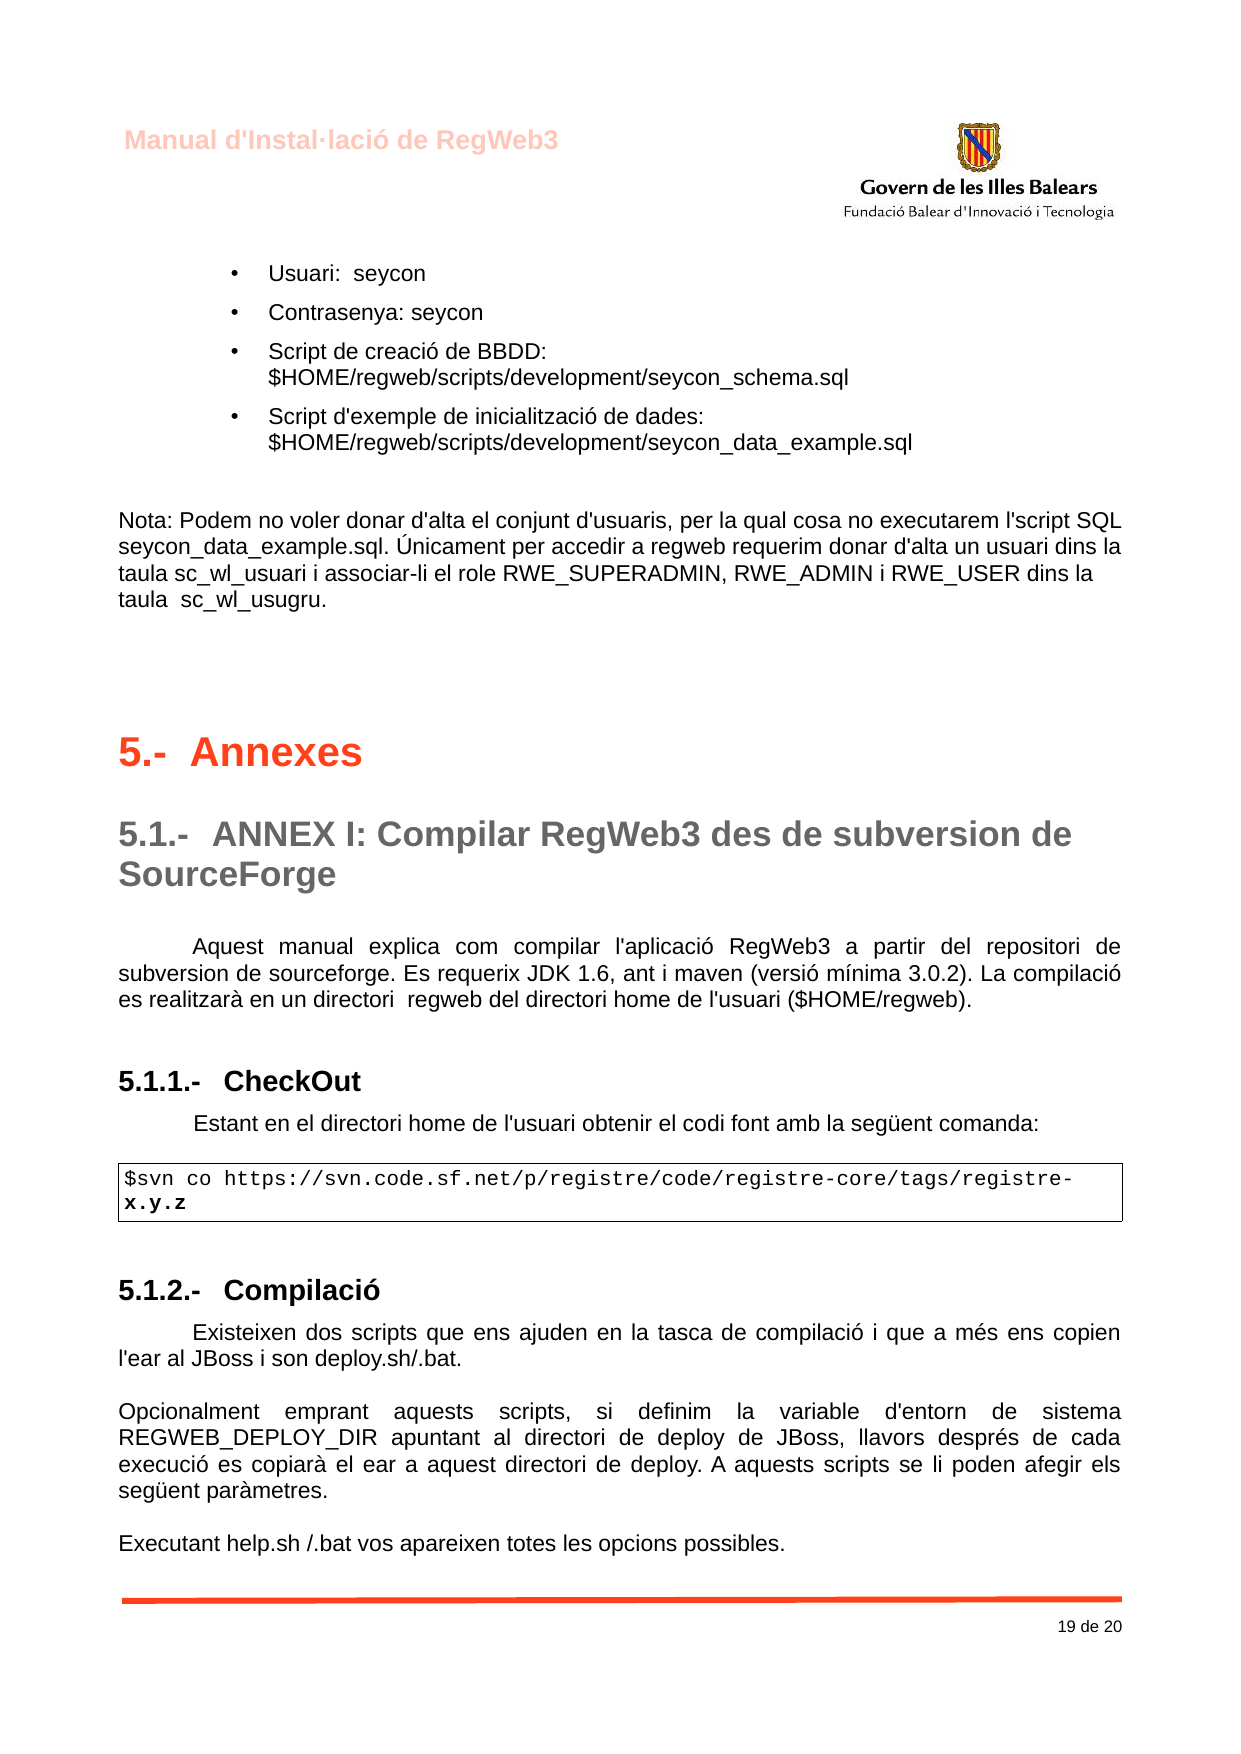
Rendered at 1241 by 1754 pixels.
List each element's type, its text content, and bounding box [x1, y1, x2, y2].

list Script d'exemple de inicialització de dades: $HOME/regweb/scripts/development/seycon_data_example.sql [231, 403, 1122, 456]
text Nota: Podem no voler donar d'alta el conjunt d'usuaris, per la qual cosa no executarem l'script SQL seycon_data_example.sql. Únicament per accedir a regweb requerim donar d'alta un usuari dins la taula sc_wl_usuari i associar-li el role RWE_SUPERADMIN, RWE_ADMIN i RWE_USER dins la taula sc_wl_usugru. [118, 507, 1122, 612]
subtitle Annexes [118, 727, 1122, 775]
text Opcionalment emprant aquests scripts, si definim la variable d'entorn de sistema REGWEB_DEPLOY_DIR apuntant al directori de deploy de JBoss, llavors després de cada execució es copiarà el ear a aquest directori de deploy. A aquests scripts se li poden afegir els següent paràmetres. [118, 1398, 1122, 1503]
list Script de creació de BBDD: $HOME/regweb/scripts/development/seycon_schema.sql [231, 338, 1122, 390]
list Estant en el directori home de l'usuari obtenir el codi font amb la següent comanda: [156, 1110, 1122, 1136]
picture [840, 123, 1117, 220]
subtitle CheckOut [118, 1064, 1122, 1097]
text Existeixen dos scripts que ens ajuden en la tasca de compilació i que a més ens copien l'ear al JBoss i son deploy.sh/.bat. [118, 1319, 1122, 1371]
text Aquest manual explica com compilar l'aplicació RegWeb3 a partir del repositori de subversion de sourceforge. Es requerix JDK 1.6, ant i maven (versió mínima 3.0.2). La compilació es realitzarà en un directori regweb del directori home de l'usuari ($HOME/regweb). [118, 933, 1122, 1012]
subtitle Compilació [118, 1273, 1122, 1306]
subtitle ANNEX I: Compilar RegWeb3 des de subversion de SourceForge [118, 813, 1122, 894]
list Usuari: seycon [231, 260, 1122, 286]
text Executant help.sh /.bat vos apareixen totes les opcions possibles. [118, 1529, 1122, 1556]
table_header $svn co https://svn.code.sf.net/p/registre/code/registre-core/tags/registre-x.y.z [119, 1164, 1122, 1221]
list Contrasenya: seycon [231, 299, 1122, 325]
